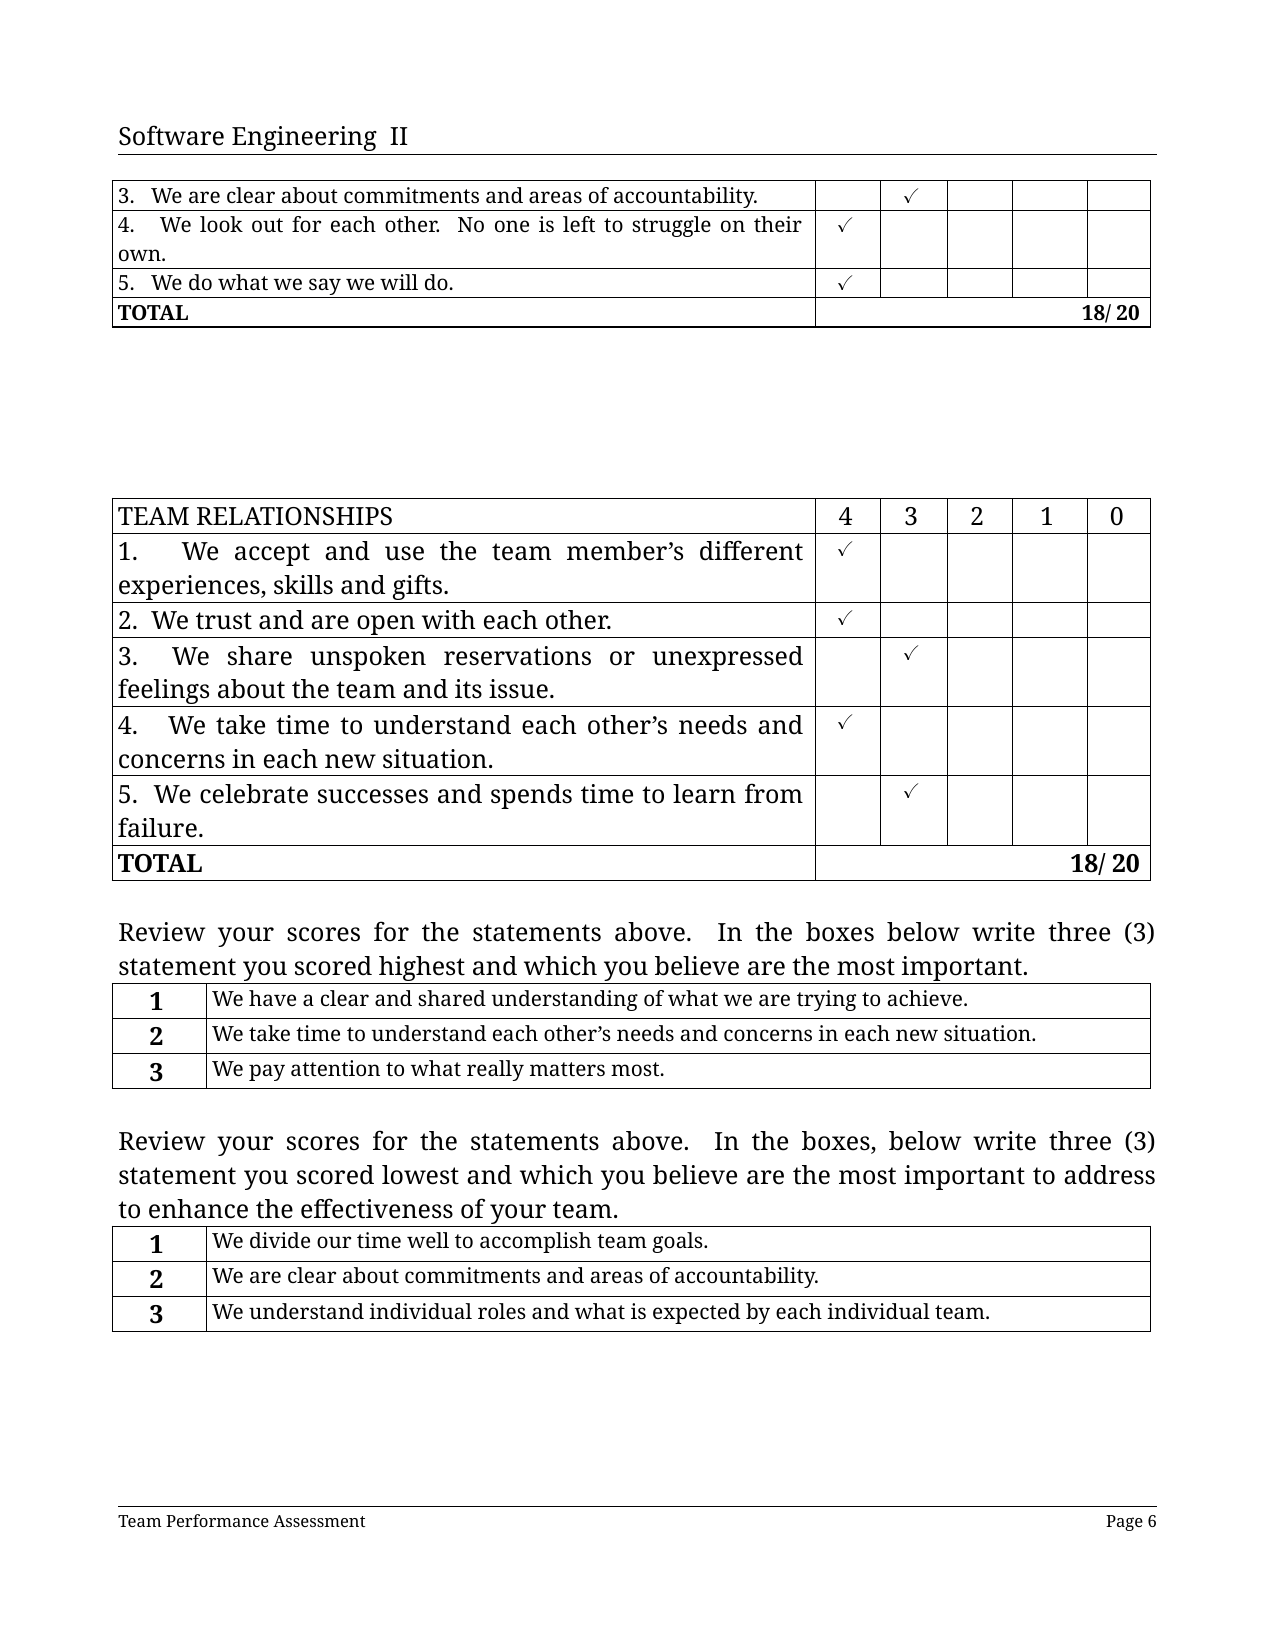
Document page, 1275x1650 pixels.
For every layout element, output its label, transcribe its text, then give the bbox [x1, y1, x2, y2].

table_cell [948, 181, 1012, 209]
table_cell [948, 269, 1012, 297]
table_cell [1088, 269, 1150, 297]
table_cell We pay attention to what really matters most. [207, 1054, 1150, 1088]
table_cell [816, 638, 880, 706]
table_header We have a clear and shared understanding of what we are trying to achieve. [207, 984, 1150, 1018]
table_cell ✓ [816, 534, 880, 602]
table_cell ✓ [881, 776, 947, 844]
table_cell [881, 211, 947, 267]
table_cell [1013, 776, 1087, 844]
text Review your scores for the statements above. In the boxes below write three (3) statement you scored highest and which you believe are the most important. [118, 915, 1157, 983]
table_cell We understand individual roles and what is expected by each individual team. [207, 1297, 1150, 1331]
table_cell [948, 211, 1012, 267]
table_cell [1013, 181, 1087, 209]
table_cell [1013, 638, 1087, 706]
table_cell [881, 707, 947, 775]
table_cell 5. We do what we say we will do. [113, 269, 815, 297]
table_header TEAM RELATIONSHIPS [113, 499, 815, 533]
table_cell 2. We trust and are open with each other. [113, 603, 815, 637]
table_cell 5. We celebrate successes and spends time to learn from failure. [113, 776, 815, 844]
table_cell We are clear about commitments and areas of accountability. [207, 1262, 1150, 1296]
table_cell [881, 269, 947, 297]
table_cell [948, 776, 1012, 844]
table_cell [1013, 534, 1087, 602]
table_cell [948, 534, 1012, 602]
table_cell ✓ [881, 181, 947, 209]
table_header 1 [1013, 499, 1087, 533]
table_cell 4. We look out for each other. No one is left to struggle on their own. [113, 211, 815, 267]
table_cell [1088, 638, 1150, 706]
table_cell 18/ 20 [816, 846, 1150, 880]
table_header 4 [816, 499, 880, 533]
table_header 1 [113, 1227, 206, 1261]
text Review your scores for the statements above. In the boxes, below write three (3) statement you scored lowest and which you believe are the most important to address to enhance the effectiveness of your team. [118, 1123, 1157, 1226]
table_cell TOTAL [113, 298, 815, 326]
table_header 1 [113, 984, 206, 1018]
table_cell [948, 707, 1012, 775]
table_cell 4. We take time to understand each other’s needs and concerns in each new situation. [113, 707, 815, 775]
table_cell 2 [113, 1262, 206, 1296]
table_cell 18/ 20 [816, 298, 1150, 326]
table_cell 3. We are clear about commitments and areas of accountability. [113, 181, 815, 209]
table_cell 3. We share unspoken reservations or unexpressed feelings about the team and its issue. [113, 638, 815, 706]
table_cell ✓ [816, 269, 880, 297]
table_header We divide our time well to accomplish team goals. [207, 1227, 1150, 1261]
table_header 0 [1088, 499, 1150, 533]
table_cell [1013, 269, 1087, 297]
table_cell [948, 638, 1012, 706]
table_cell [881, 603, 947, 637]
table_cell [1088, 776, 1150, 844]
table_cell TOTAL [113, 846, 815, 880]
table_cell ✓ [816, 211, 880, 267]
table_cell 3 [113, 1297, 206, 1331]
table_header 2 [948, 499, 1012, 533]
table_cell ✓ [816, 603, 880, 637]
table_cell 2 [113, 1019, 206, 1053]
table_cell [816, 181, 880, 209]
table_cell [1088, 211, 1150, 267]
table_cell [816, 776, 880, 844]
table_cell [881, 534, 947, 602]
table_cell 1. We accept and use the team member’s different experiences, skills and gifts. [113, 534, 815, 602]
table_cell [1013, 211, 1087, 267]
table_header 3 [881, 499, 947, 533]
table_cell We take time to understand each other’s needs and concerns in each new situation. [207, 1019, 1150, 1053]
table_cell [1088, 603, 1150, 637]
table_cell ✓ [816, 707, 880, 775]
table_cell 3 [113, 1054, 206, 1088]
table_cell [948, 603, 1012, 637]
table_cell [1013, 707, 1087, 775]
table_cell [1088, 534, 1150, 602]
table_cell ✓ [881, 638, 947, 706]
table_cell [1013, 603, 1087, 637]
table_cell [1088, 181, 1150, 209]
table_cell [1088, 707, 1150, 775]
